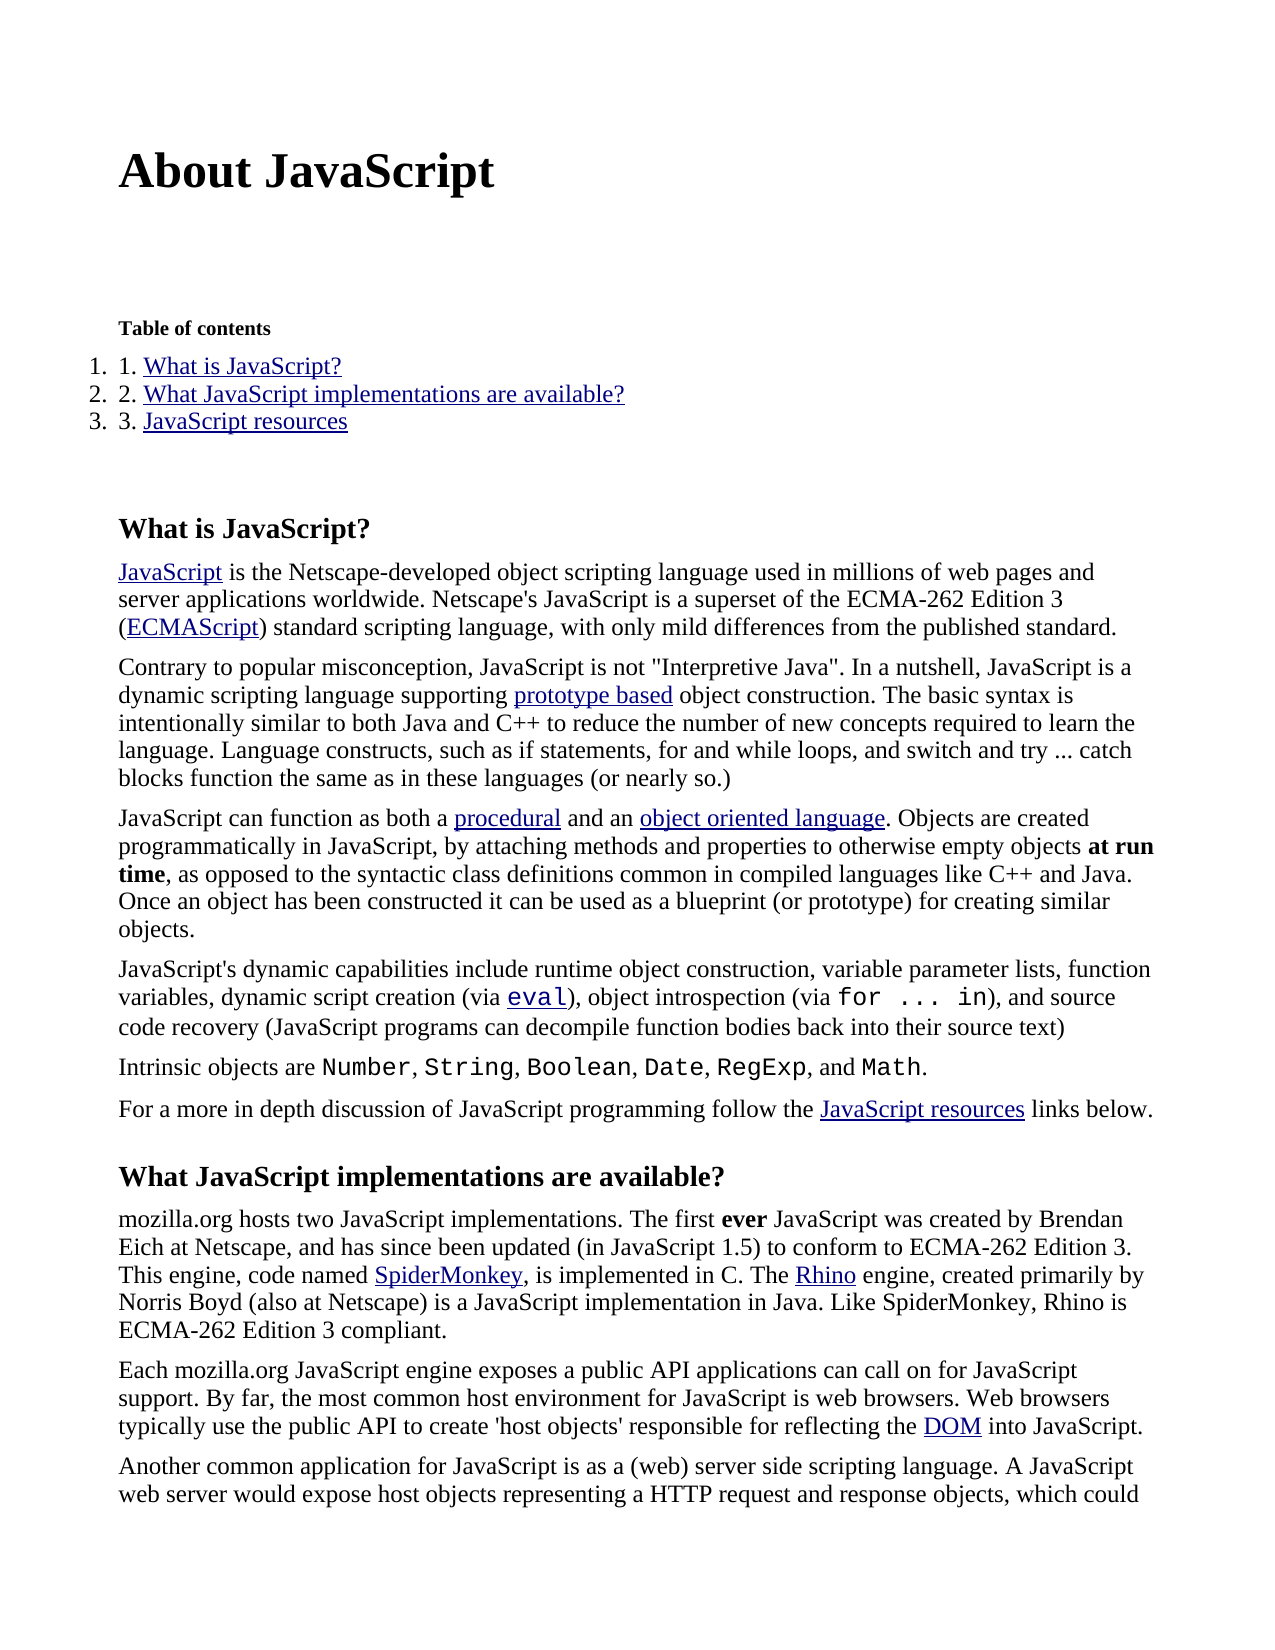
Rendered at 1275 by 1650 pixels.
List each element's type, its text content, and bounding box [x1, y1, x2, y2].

text Intrinsic objects are Number, String, Boolean, Date, RegExp, and Math. [118, 1053, 1157, 1083]
text mozilla.org hosts two JavaScript implementations. The first ever JavaScript was created by Brendan Eich at Netscape, and has since been updated (in JavaScript 1.5) to conform to ECMA-262 Edition 3. This engine, code named SpiderMonkey, is implemented in C. The Rhino engine, created primarily by Norris Boyd (also at Netscape) is a JavaScript implementation in Java. Like SpiderMonkey, Rhino is ECMA-262 Edition 3 compliant. [118, 1205, 1157, 1344]
list 2. What JavaScript implementations are available? [118, 380, 1157, 407]
text JavaScript can function as both a procedural and an object oriented language. Objects are created programmatically in JavaScript, by attaching methods and properties to otherwise empty objects at run time, as opposed to the syntactic class definitions common in compiled languages like C++ and Java. Once an object has been constructed it can be used as a blueprint (or prototype) for creating similar objects. [118, 804, 1157, 943]
subtitle What is JavaScript? [118, 513, 1157, 545]
subtitle About JavaScript [118, 143, 1157, 198]
text JavaScript's dynamic capabilities include runtime object construction, variable parameter lists, function variables, dynamic script creation (via eval), object introspection (via for ... in), and source code recovery (JavaScript programs can decompile function bodies back into their source text) [118, 955, 1157, 1041]
subtitle What JavaScript implementations are available? [118, 1161, 1157, 1193]
list 3. JavaScript resources [118, 407, 1157, 435]
text Contrary to popular misconception, JavaScript is not "Interpretive Java". In a nutshell, JavaScript is a dynamic scripting language supporting prototype based object construction. The basic syntax is intentionally similar to both Java and C++ to reduce the number of new concepts required to learn the language. Language constructs, such as if statements, for and while loops, and switch and try ... catch blocks function the same as in these languages (or nearly so.) [118, 653, 1157, 792]
text Each mozilla.org JavaScript engine exposes a public API applications can call on for JavaScript support. By far, the most common host environment for JavaScript is web browsers. Web browsers typically use the public API to create 'host objects' responsible for reflecting the DOM into JavaScript. [118, 1356, 1157, 1439]
text Another common application for JavaScript is as a (web) server side scripting language. A JavaScript web server would expose host objects representing a HTTP request and response objects, which could [118, 1452, 1157, 1507]
text JavaScript is the Netscape-developed object scripting language used in millions of web pages and server applications worldwide. Netscape's JavaScript is a superset of the ECMA-262 Edition 3 (ECMAScript) standard scripting language, with only mild differences from the published standard. [118, 558, 1157, 641]
text For a more in depth discussion of JavaScript programming follow the JavaScript resources links below. [118, 1095, 1157, 1123]
subtitle Table of contents [118, 316, 1157, 339]
list 1. What is JavaScript? [118, 352, 1157, 380]
